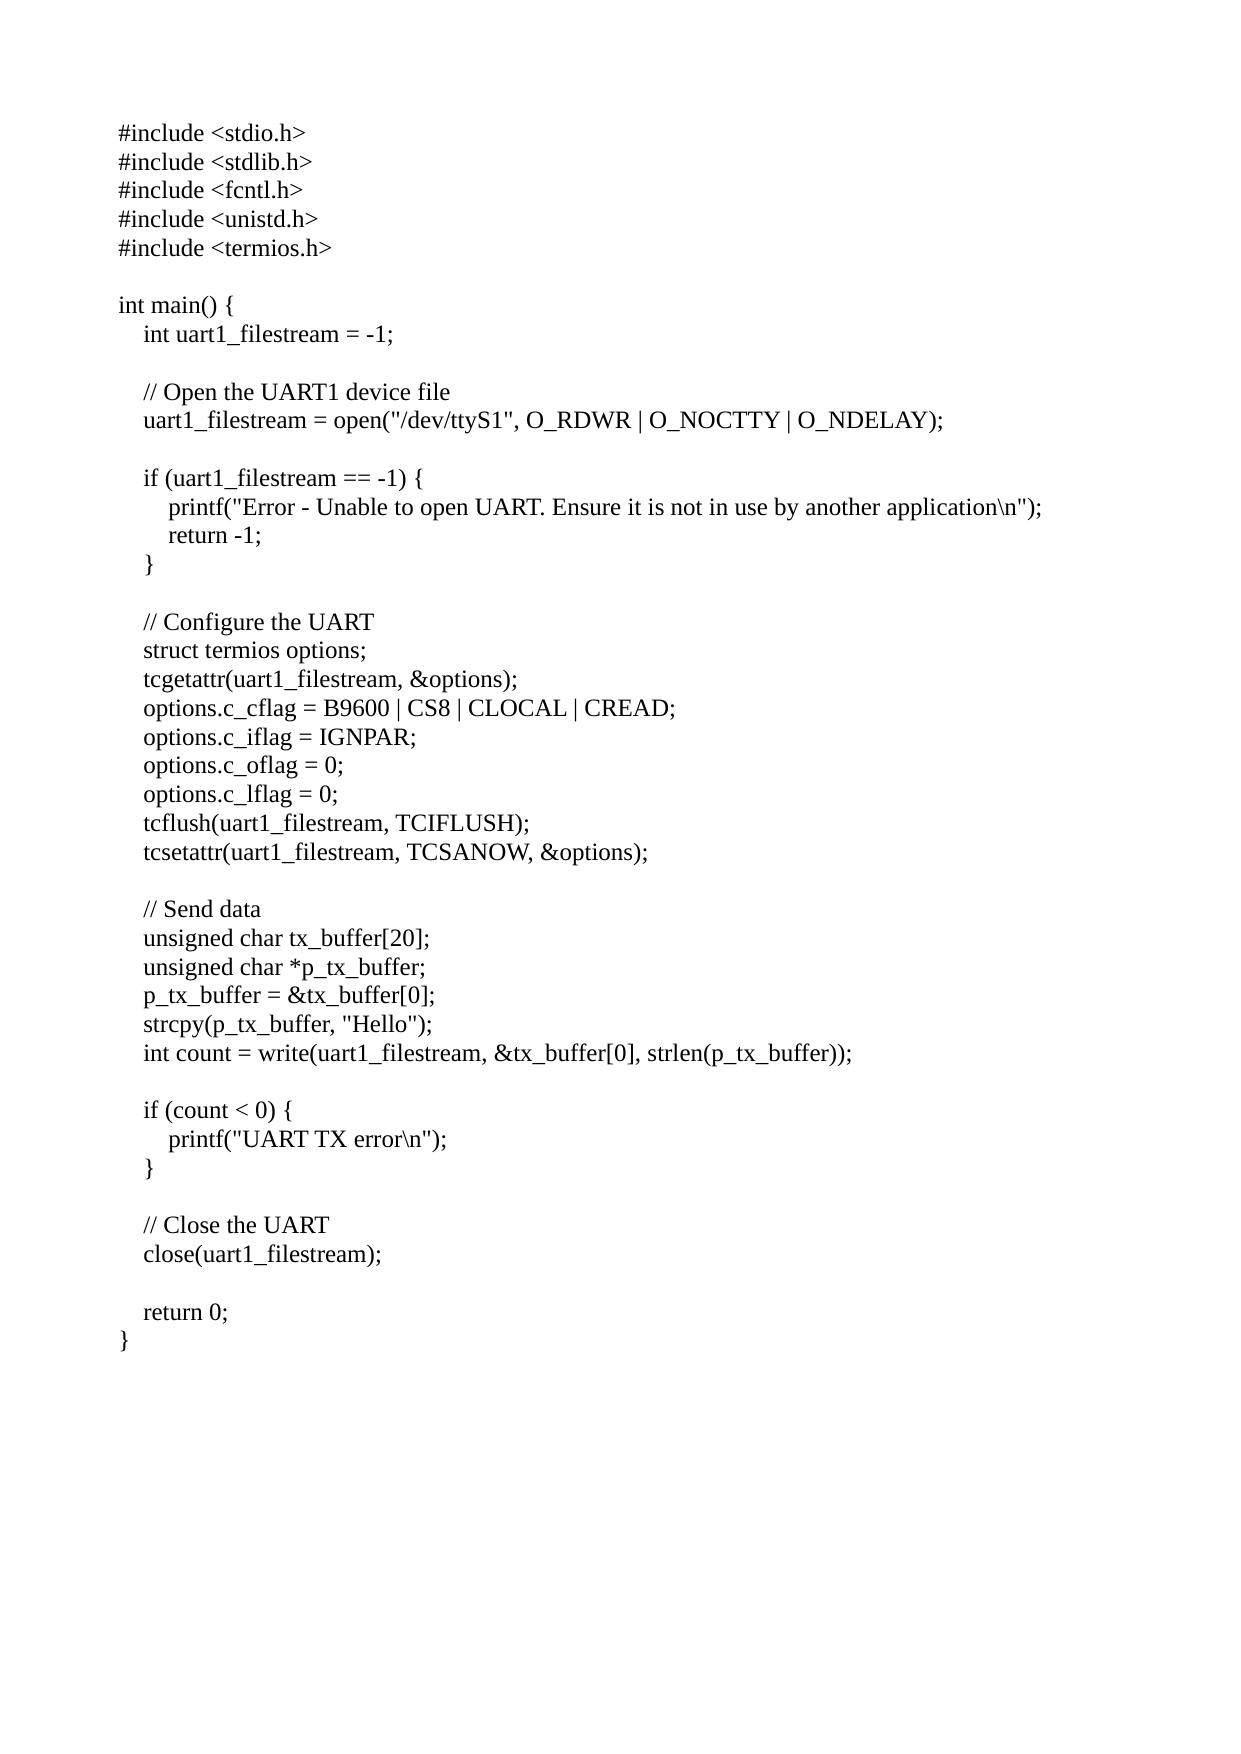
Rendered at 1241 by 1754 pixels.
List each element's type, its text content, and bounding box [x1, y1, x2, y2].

text tcgetattr(uart1_filestream, &options); [118, 664, 1122, 693]
text p_tx_buffer = &tx_buffer[0]; [118, 981, 1122, 1009]
text } [118, 1326, 1122, 1354]
text uart1_filestream = open("/dev/ttyS1", O_RDWR | O_NOCTTY | O_NDELAY); [118, 406, 1122, 434]
text options.c_oflag = 0; [118, 751, 1122, 779]
text tcsetattr(uart1_filestream, TCSANOW, &options); [118, 837, 1122, 866]
text tcflush(uart1_filestream, TCIFLUSH); [118, 808, 1122, 837]
text // Send data [118, 894, 1122, 923]
text #include <unistd.h> [118, 204, 1122, 233]
text printf("UART TX error\n"); [118, 1124, 1122, 1153]
text if (count < 0) { [118, 1096, 1122, 1124]
text #include <termios.h> [118, 233, 1122, 262]
text int uart1_filestream = -1; [118, 319, 1122, 348]
text options.c_iflag = IGNPAR; [118, 722, 1122, 751]
text #include <stdlib.h> [118, 147, 1122, 176]
text close(uart1_filestream); [118, 1239, 1122, 1268]
text options.c_cflag = B9600 | CS8 | CLOCAL | CREAD; [118, 693, 1122, 722]
text } [118, 549, 1122, 578]
text struct termios options; [118, 636, 1122, 664]
text // Open the UART1 device file [118, 377, 1122, 406]
text // Configure the UART [118, 607, 1122, 636]
text #include <fcntl.h> [118, 176, 1122, 204]
text #include <stdio.h> [118, 118, 1122, 147]
text unsigned char *p_tx_buffer; [118, 952, 1122, 981]
text // Close the UART [118, 1211, 1122, 1239]
text printf("Error - Unable to open UART. Ensure it is not in use by another application\n"); [118, 492, 1122, 521]
text unsigned char tx_buffer[20]; [118, 923, 1122, 952]
text return -1; [118, 521, 1122, 549]
text return 0; [118, 1297, 1122, 1326]
text int count = write(uart1_filestream, &tx_buffer[0], strlen(p_tx_buffer)); [118, 1038, 1122, 1067]
text options.c_lflag = 0; [118, 779, 1122, 808]
text strcpy(p_tx_buffer, "Hello"); [118, 1009, 1122, 1038]
text } [118, 1153, 1122, 1182]
text int main() { [118, 291, 1122, 319]
text if (uart1_filestream == -1) { [118, 463, 1122, 492]
